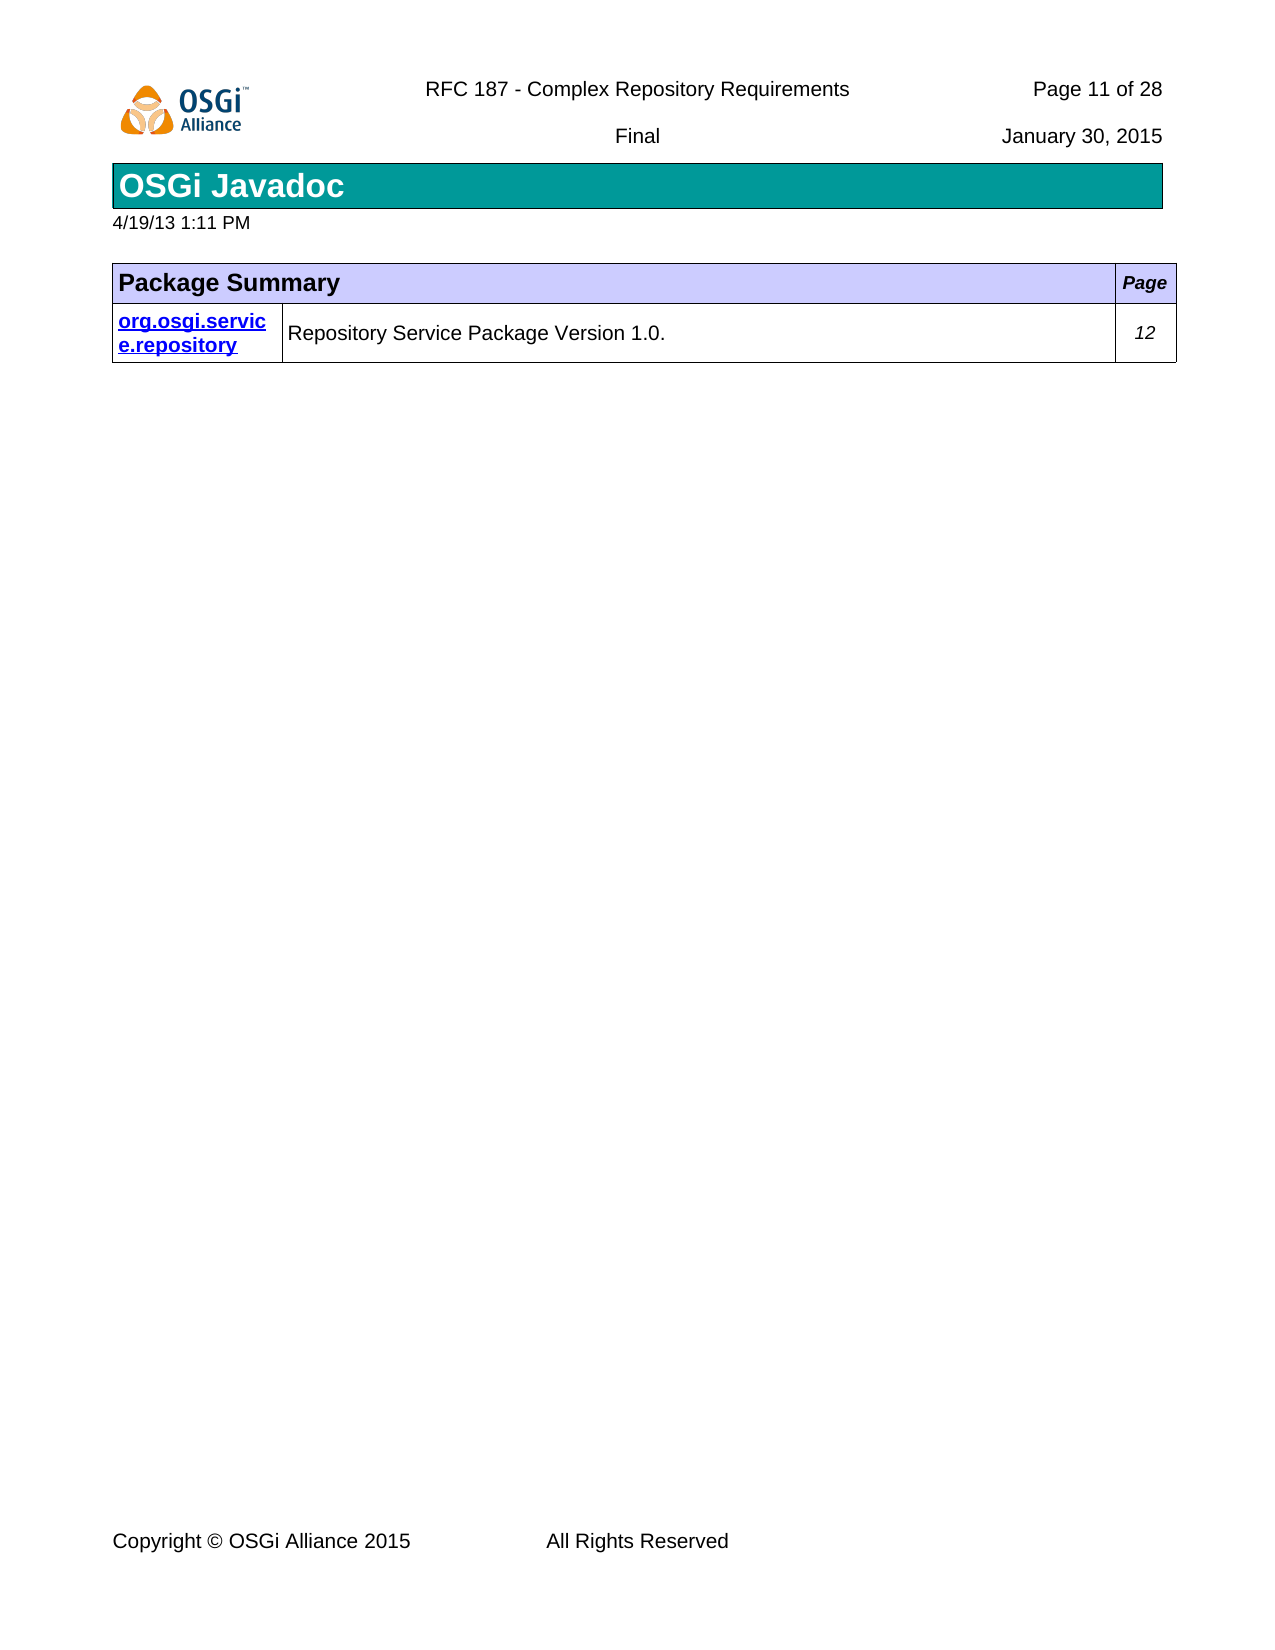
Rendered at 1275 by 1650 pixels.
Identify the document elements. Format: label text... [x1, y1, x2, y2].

table_cell org.osgi.service.repository [113, 304, 282, 362]
table_header Page [1116, 264, 1176, 303]
subtitle OSGi Javadoc [114, 164, 1162, 208]
table_cell Repository Service Package Version 1.0. [283, 304, 1115, 362]
picture [113, 78, 257, 142]
table_header Package Summary [113, 264, 1115, 303]
table_cell 12 [1116, 304, 1176, 362]
text 4/19/13 1:11 PM [112, 212, 1162, 233]
